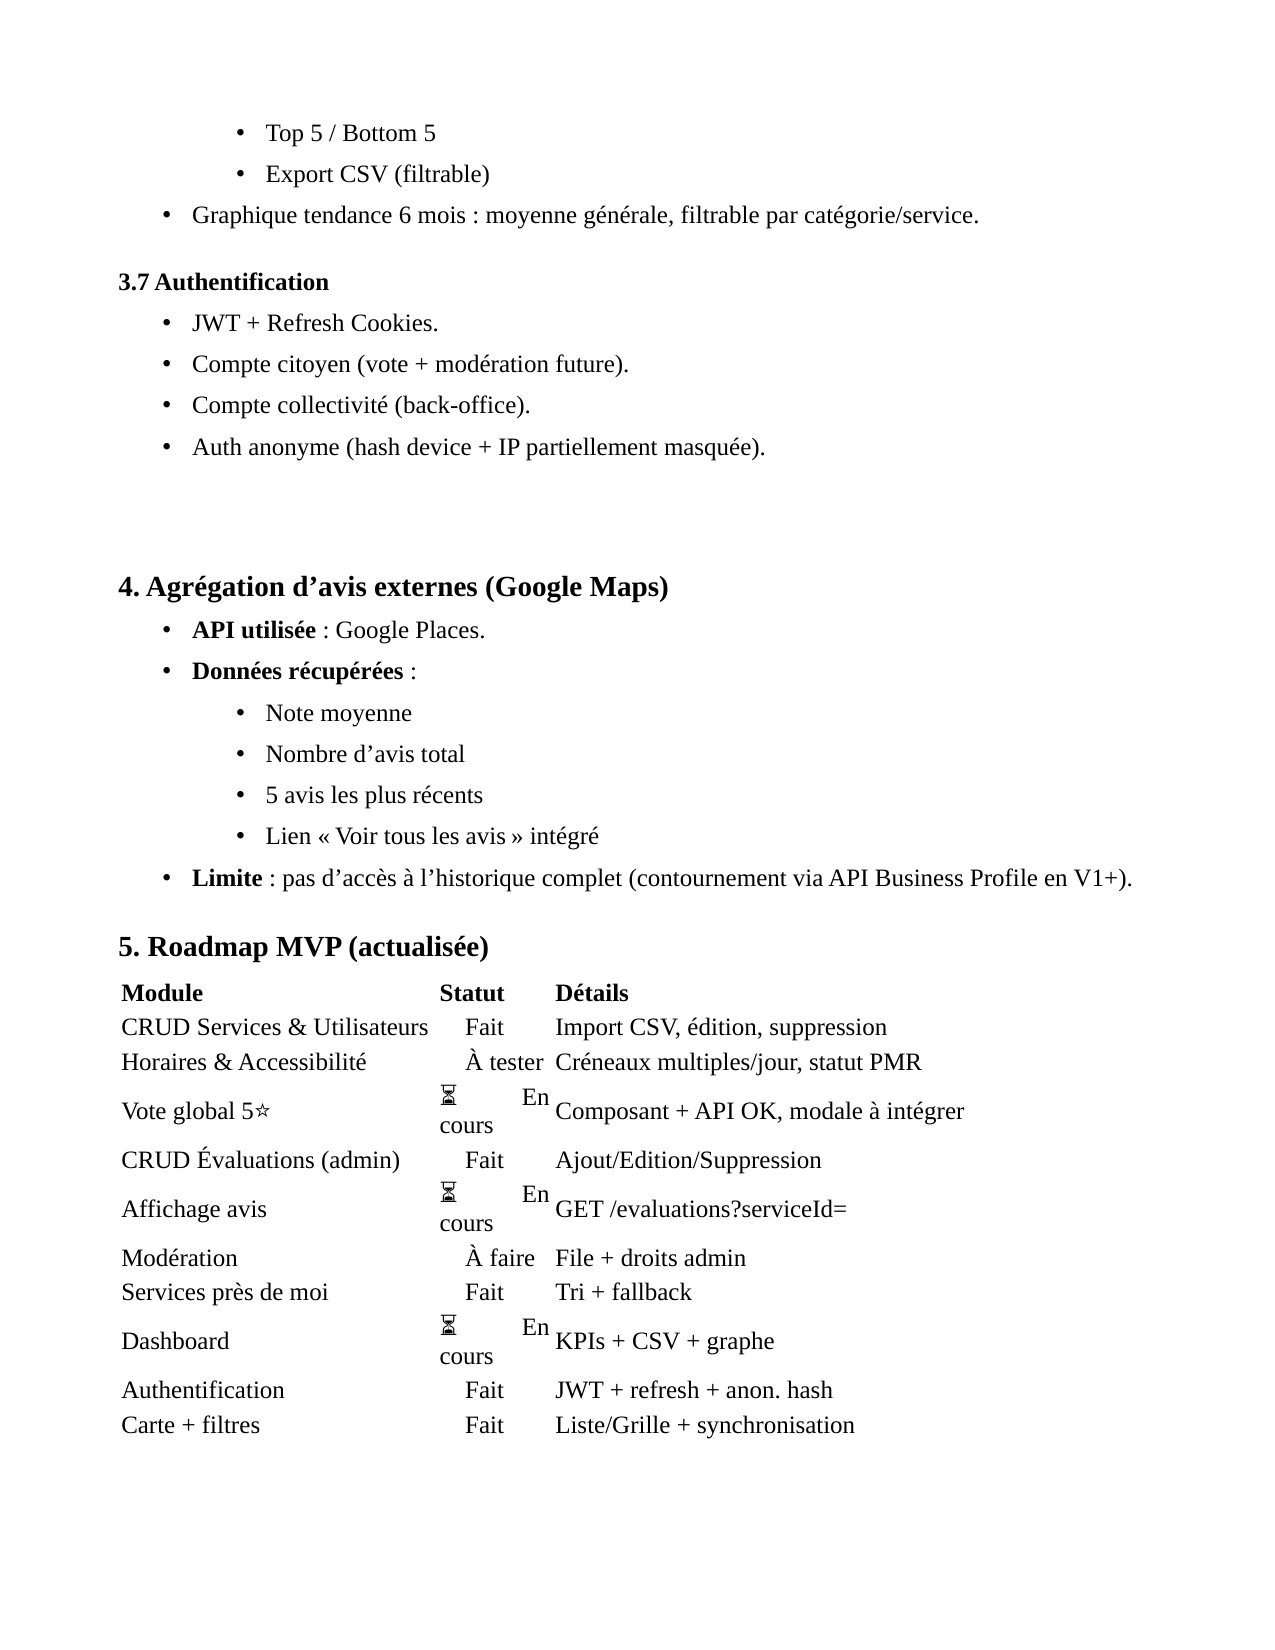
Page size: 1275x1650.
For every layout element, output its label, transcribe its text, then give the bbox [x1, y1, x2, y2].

table_cell CRUD Évaluations (admin) [118, 1142, 436, 1177]
list Note moyenne [236, 698, 1157, 726]
table_cell KPIs + CSV + graphe [552, 1309, 975, 1372]
table_cell Services près de moi [118, 1275, 436, 1309]
table_cell ⏳ En cours [436, 1177, 552, 1240]
table_cell ✅ Fait [436, 1010, 552, 1044]
list Compte collectivité (back-office). [162, 391, 1157, 419]
table_cell JWT + refresh + anon. hash [552, 1373, 975, 1407]
list API utilisée : Google Places. [162, 615, 1157, 644]
list JWT + Refresh Cookies. [162, 308, 1157, 337]
list Graphique tendance 6 mois : moyenne générale, filtrable par catégorie/service. [162, 201, 1157, 229]
table_header Détails [552, 975, 975, 1009]
table_cell Import CSV, édition, suppression [552, 1010, 975, 1044]
table_cell CRUD Services & Utilisateurs [118, 1010, 436, 1044]
table_cell ❌ À faire [436, 1240, 552, 1274]
list 5 avis les plus récents [236, 780, 1157, 809]
table_cell Créneaux multiples/jour, statut PMR [552, 1044, 975, 1079]
table_cell Ajout/Edition/Suppression [552, 1142, 975, 1177]
table_cell Liste/Grille + synchronisation [552, 1407, 975, 1442]
list Limite : pas d’accès à l’historique complet (contournement via API Business Profile en V1+). [162, 863, 1157, 891]
table_cell Dashboard [118, 1309, 436, 1372]
list Top 5 / Bottom 5 [236, 118, 1157, 147]
table_cell ⏳ En cours [436, 1309, 552, 1372]
table_cell Affichage avis [118, 1177, 436, 1240]
table_header Statut [436, 975, 552, 1009]
table_cell ✅ Fait [436, 1407, 552, 1442]
table_cell Horaires & Accessibilité [118, 1044, 436, 1079]
list Nombre d’avis total [236, 739, 1157, 768]
table_cell Tri + fallback [552, 1275, 975, 1309]
list Compte citoyen (vote + modération future). [162, 349, 1157, 378]
table_cell Carte + filtres [118, 1407, 436, 1442]
table_cell Vote global 5⭐ [118, 1079, 436, 1142]
list Données récupérées : [162, 656, 1157, 685]
list Auth anonyme (hash device + IP partiellement masquée). [162, 432, 1157, 461]
table_cell ✅ À tester [436, 1044, 552, 1079]
table_cell GET /evaluations?serviceId= [552, 1177, 975, 1240]
table_cell ⏳ En cours [436, 1079, 552, 1142]
table_cell ✅ Fait [436, 1373, 552, 1407]
subtitle 5. Roadmap MVP (actualisée) [118, 929, 1157, 962]
table_cell ✅ Fait [436, 1142, 552, 1177]
table_header Module [118, 975, 436, 1009]
list Export CSV (filtrable) [236, 159, 1157, 188]
subtitle 4. Agrégation d’avis externes (Google Maps) [118, 569, 1157, 603]
table_cell Modération [118, 1240, 436, 1274]
table_cell Composant + API OK, modale à intégrer [552, 1079, 975, 1142]
table_cell Authentification [118, 1373, 436, 1407]
table_cell File + droits admin [552, 1240, 975, 1274]
subtitle 3.7 Authentification [118, 267, 1157, 296]
list Lien « Voir tous les avis » intégré [236, 821, 1157, 850]
table_cell ✅ Fait [436, 1275, 552, 1309]
